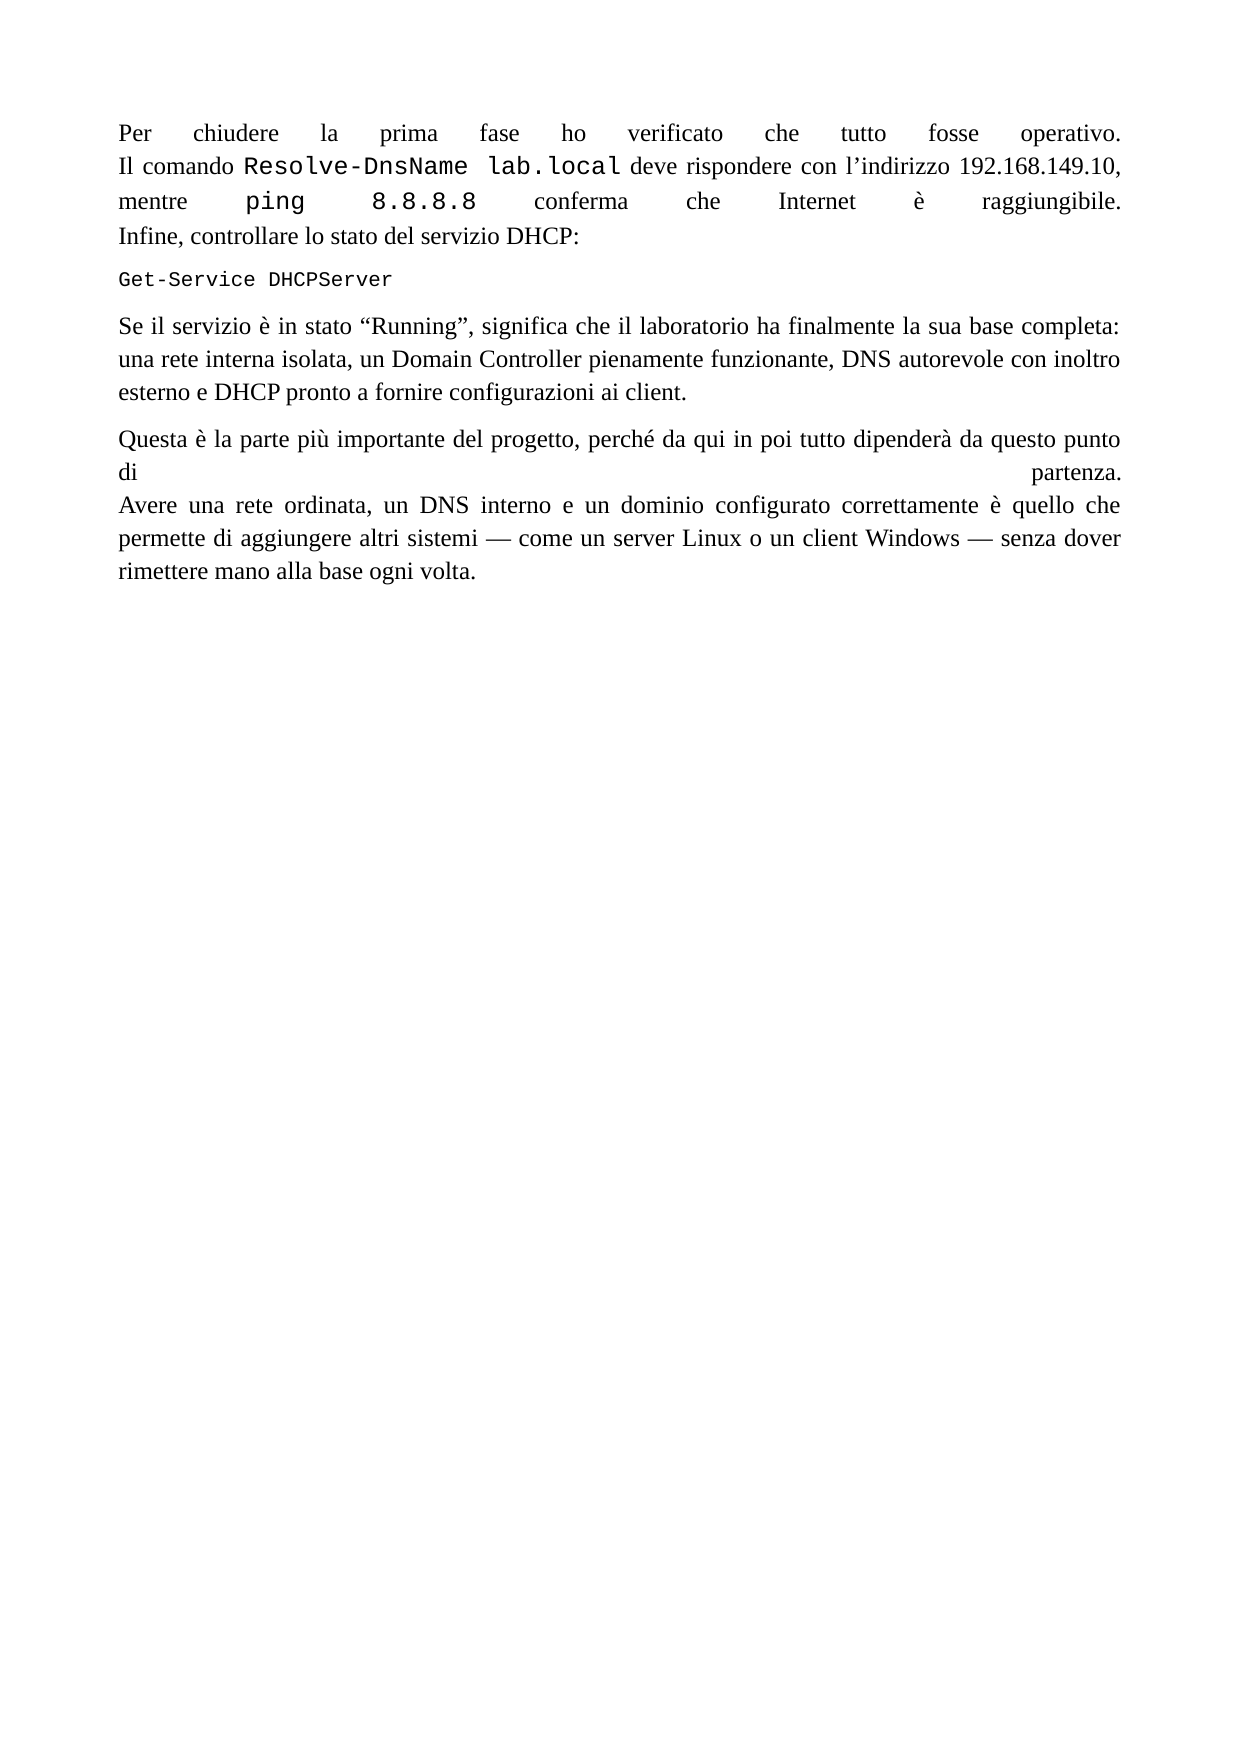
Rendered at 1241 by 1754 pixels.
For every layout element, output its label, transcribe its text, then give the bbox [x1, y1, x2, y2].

text Per chiudere la prima fase ho verificato che tutto fosse operativo. Il comando Resolve-DnsName lab.local deve rispondere con l’indirizzo 192.168.149.10, mentre ping 8.8.8.8 conferma che Internet è raggiungibile. Infine, controllare lo stato del servizio DHCP: [118, 118, 1122, 250]
text Questa è la parte più importante del progetto, perché da qui in poi tutto dipenderà da questo punto di partenza. Avere una rete ordinata, un DNS interno e un dominio configurato correttamente è quello che permette di aggiungere altri sistemi — come un server Linux o un client Windows — senza dover rimettere mano alla base ogni volta. [118, 424, 1122, 585]
text Se il servizio è in stato “Running”, significa che il laboratorio ha finalmente la sua base completa: una rete interna isolata, un Domain Controller pienamente funzionante, DNS autorevole con inoltro esterno e DHCP pronto a fornire configurazioni ai client. [118, 311, 1122, 406]
text Get-Service DHCPServer [118, 269, 1122, 293]
